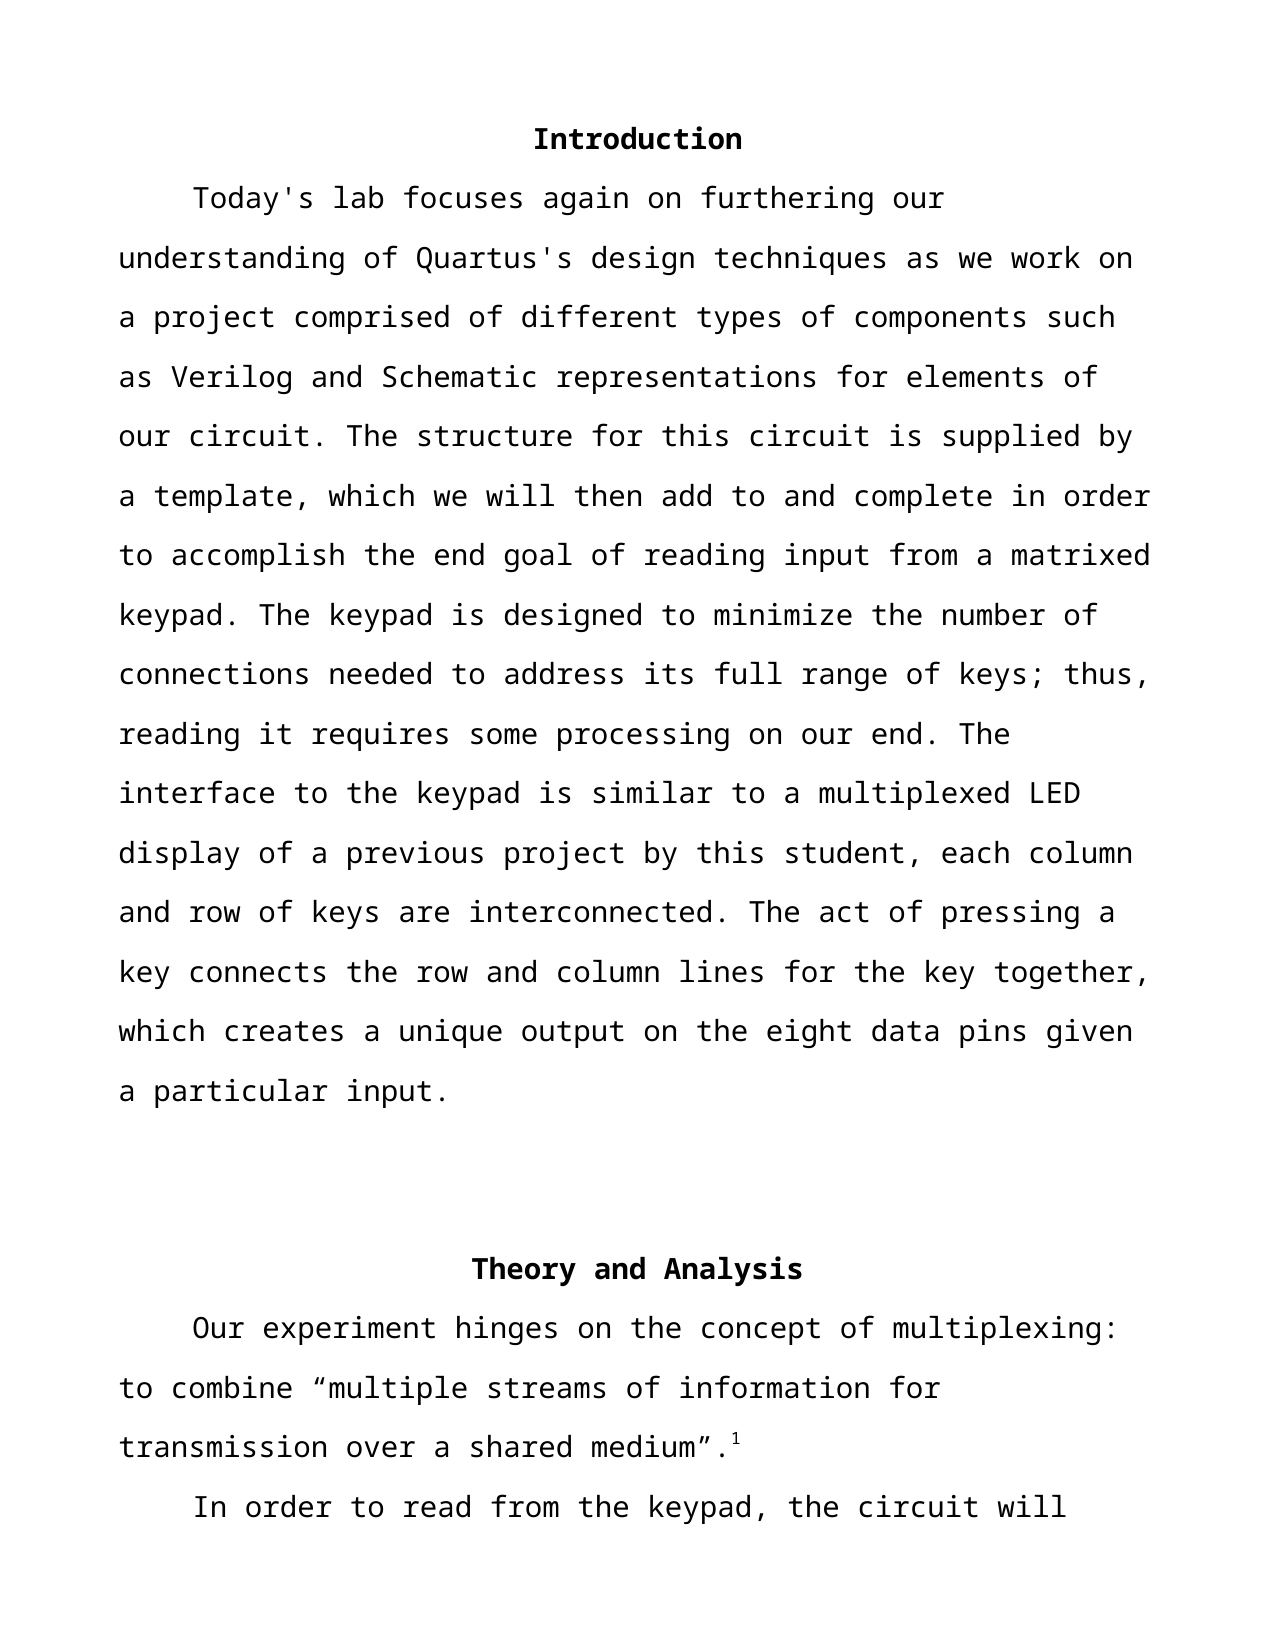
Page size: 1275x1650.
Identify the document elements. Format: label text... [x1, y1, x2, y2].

text Introduction [118, 118, 1157, 158]
text Today's lab focuses again on furthering our understanding of Quartus's design techniques as we work on a project comprised of different types of components such as Verilog and Schematic representations for elements of our circuit. The structure for this circuit is supplied by a template, which we will then add to and complete in order to accomplish the end goal of reading input from a matrixed keypad. The keypad is designed to minimize the number of connections needed to address its full range of keys; thus, reading it requires some processing on our end. The interface to the keypad is similar to a multiplexed LED display of a previous project by this student, each column and row of keys are interconnected. The act of pressing a key connects the row and column lines for the key together, which creates a unique output on the eight data pins given a particular input. [118, 178, 1157, 1109]
text Our experiment hinges on the concept of multiplexing: to combine “multiple streams of information for transmission over a shared medium”.1 [118, 1308, 1157, 1466]
text Theory and Analysis [118, 1248, 1157, 1288]
text In order to read from the keypad, the circuit will [118, 1486, 1157, 1526]
